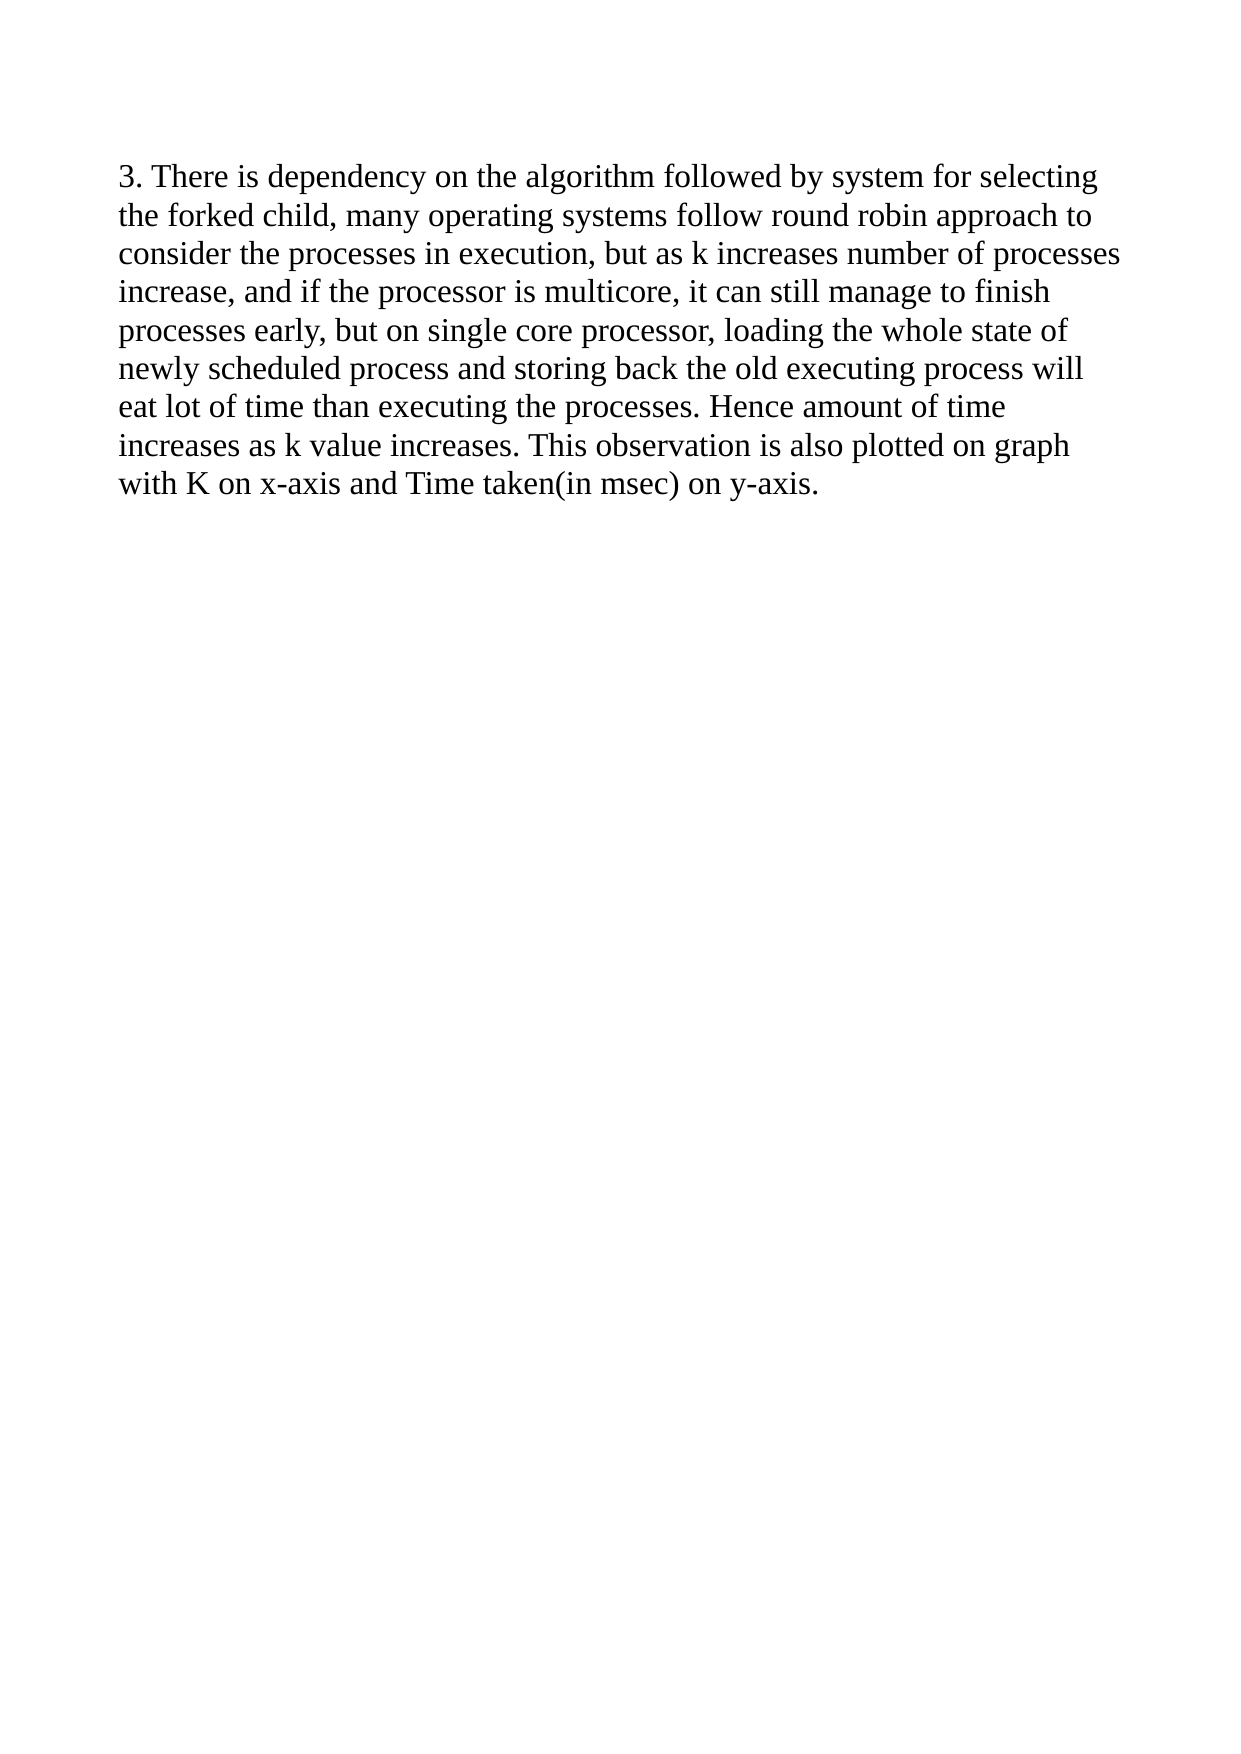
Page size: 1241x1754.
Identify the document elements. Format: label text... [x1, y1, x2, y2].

text 3. There is dependency on the algorithm followed by system for selecting the forked child, many operating systems follow round robin approach to consider the processes in execution, but as k increases number of processes increase, and if the processor is multicore, it can still manage to finish processes early, but on single core processor, loading the whole state of newly scheduled process and storing back the old executing process will eat lot of time than executing the processes. Hence amount of time increases as k value increases. This observation is also plotted on graph with K on x-axis and Time taken(in msec) on y-axis. [118, 156, 1122, 501]
